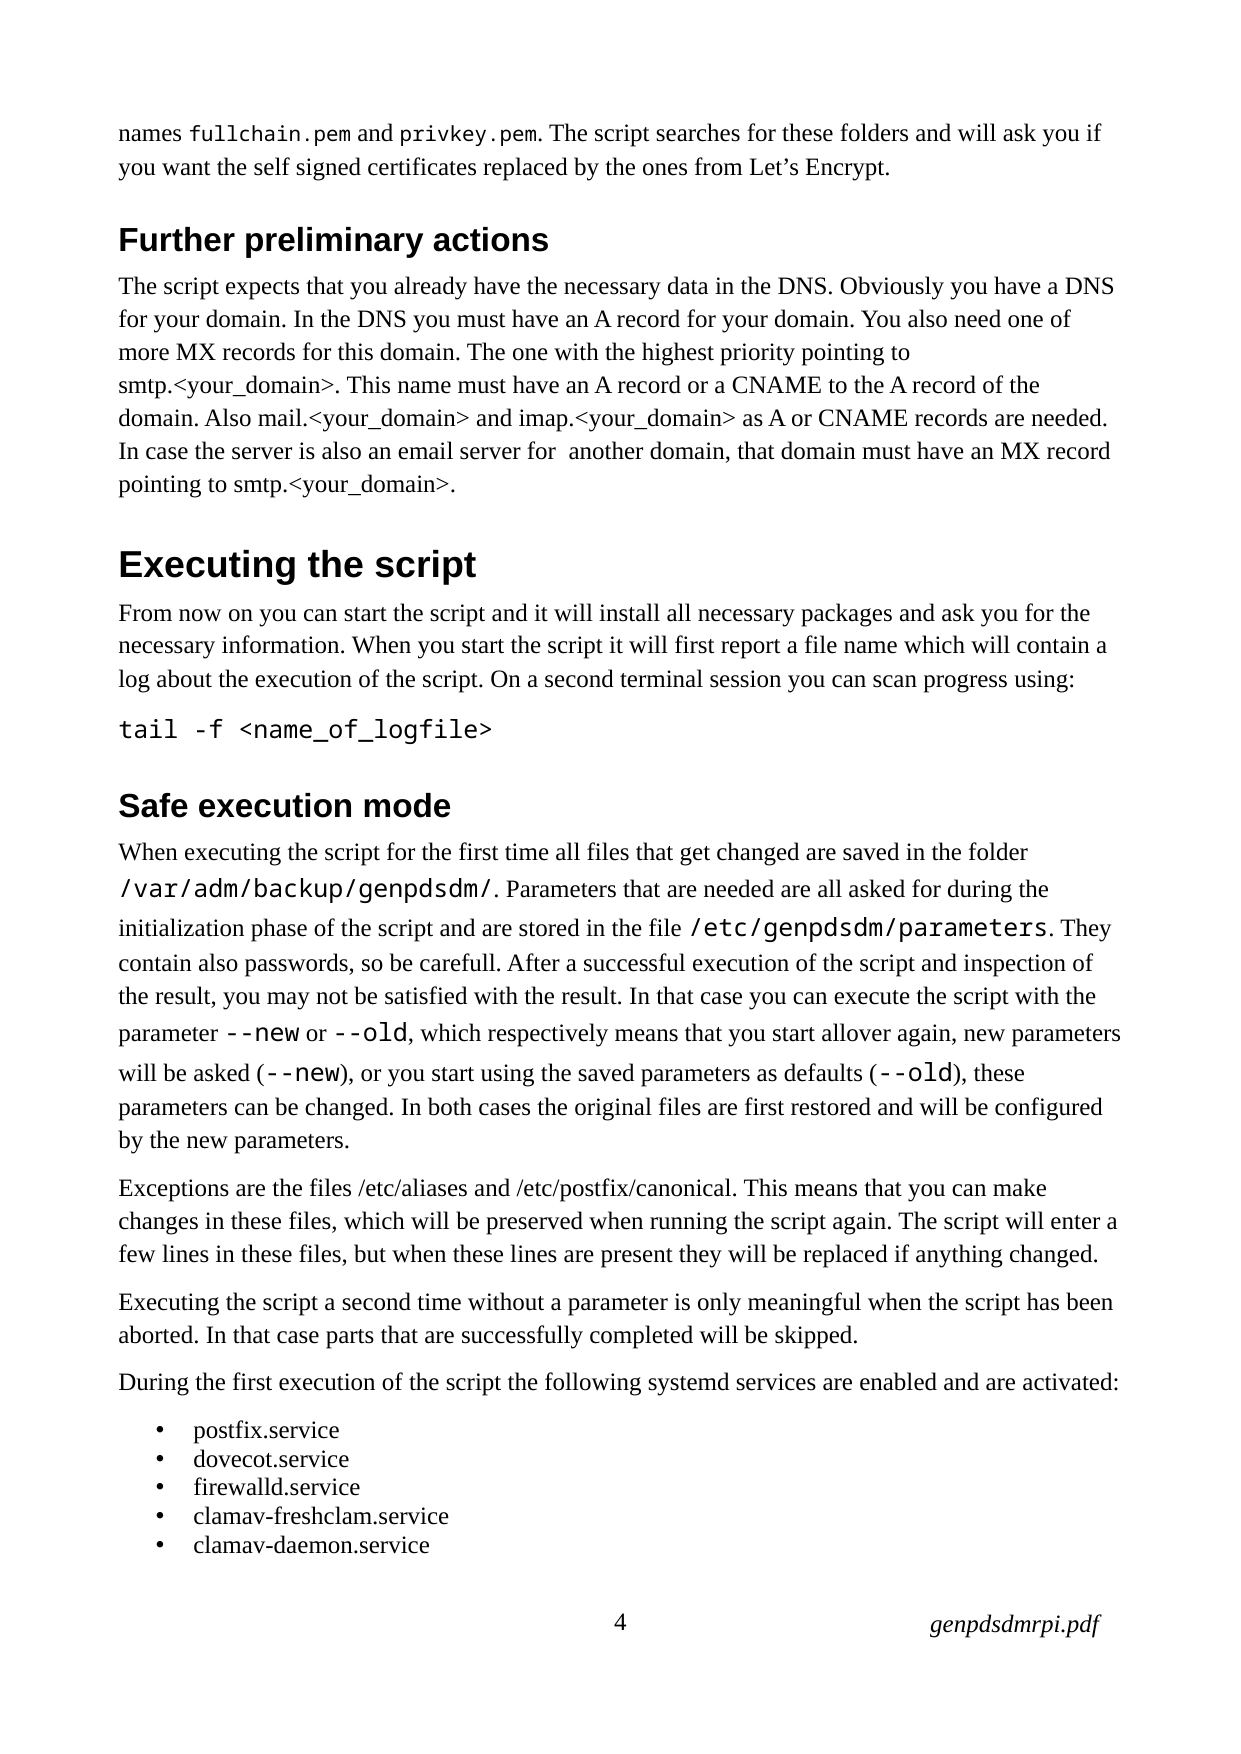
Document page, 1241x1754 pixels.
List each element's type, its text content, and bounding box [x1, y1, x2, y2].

list postfix.service [156, 1415, 1122, 1444]
text Exceptions are the files /etc/aliases and /etc/postfix/canonical. This means that you can make changes in these files, which will be preserved when running the script again. The script will enter a few lines in these files, but when these lines are present they will be replaced if anything changed. [118, 1173, 1122, 1268]
text From now on you can start the script and it will install all necessary packages and ask you for the necessary information. When you start the script it will first report a file name which will contain a log about the execution of the script. On a second terminal session you can scan progress using: [118, 598, 1122, 692]
text During the first execution of the script the following systemd services are enabled and are activated: [118, 1367, 1122, 1396]
text Executing the script a second time without a parameter is only meaningful when the script has been aborted. In that case parts that are successfully completed will be skipped. [118, 1287, 1122, 1348]
list dovecot.service [156, 1444, 1122, 1472]
list clamav-daemon.service [156, 1530, 1122, 1559]
subtitle Safe execution mode [118, 786, 1122, 824]
text When executing the script for the first time all files that get changed are saved in the folder /var/adm/backup/genpdsdm/. Parameters that are needed are all asked for during the initialization phase of the script and are stored in the file /etc/genpdsdm/parameters. They contain also passwords, so be carefull. After a successful execution of the script and inspection of the result, you may not be satisfied with the result. In that case you can execute the script with the parameter --new or --old, which respectively means that you start allover again, new parameters will be asked (--new), or you start using the saved parameters as defaults (--old), these parameters can be changed. In both cases the original files are first restored and will be configured by the new parameters. [118, 837, 1122, 1154]
subtitle Executing the script [118, 542, 1122, 585]
subtitle Further preliminary actions [118, 220, 1122, 259]
text tail -f <name_of_logfile> [118, 711, 1122, 745]
text The script expects that you already have the necessary data in the DNS. Obviously you have a DNS for your domain. In the DNS you must have an A record for your domain. You also need one of more MX records for this domain. The one with the highest priority pointing to smtp.<your_domain>. This name must have an A record or a CNAME to the A record of the domain. Also mail.<your_domain> and imap.<your_domain> as A or CNAME records are needed. In case the server is also an email server for another domain, that domain must have an MX record pointing to smtp.<your_domain>. [118, 271, 1122, 498]
list firewalld.service [156, 1472, 1122, 1501]
text names fullchain.pem and privkey.pem. The script searches for these folders and will ask you if you want the self signed certificates replaced by the ones from Let’s Encrypt. [118, 118, 1122, 181]
list clamav-freshclam.service [156, 1501, 1122, 1530]
